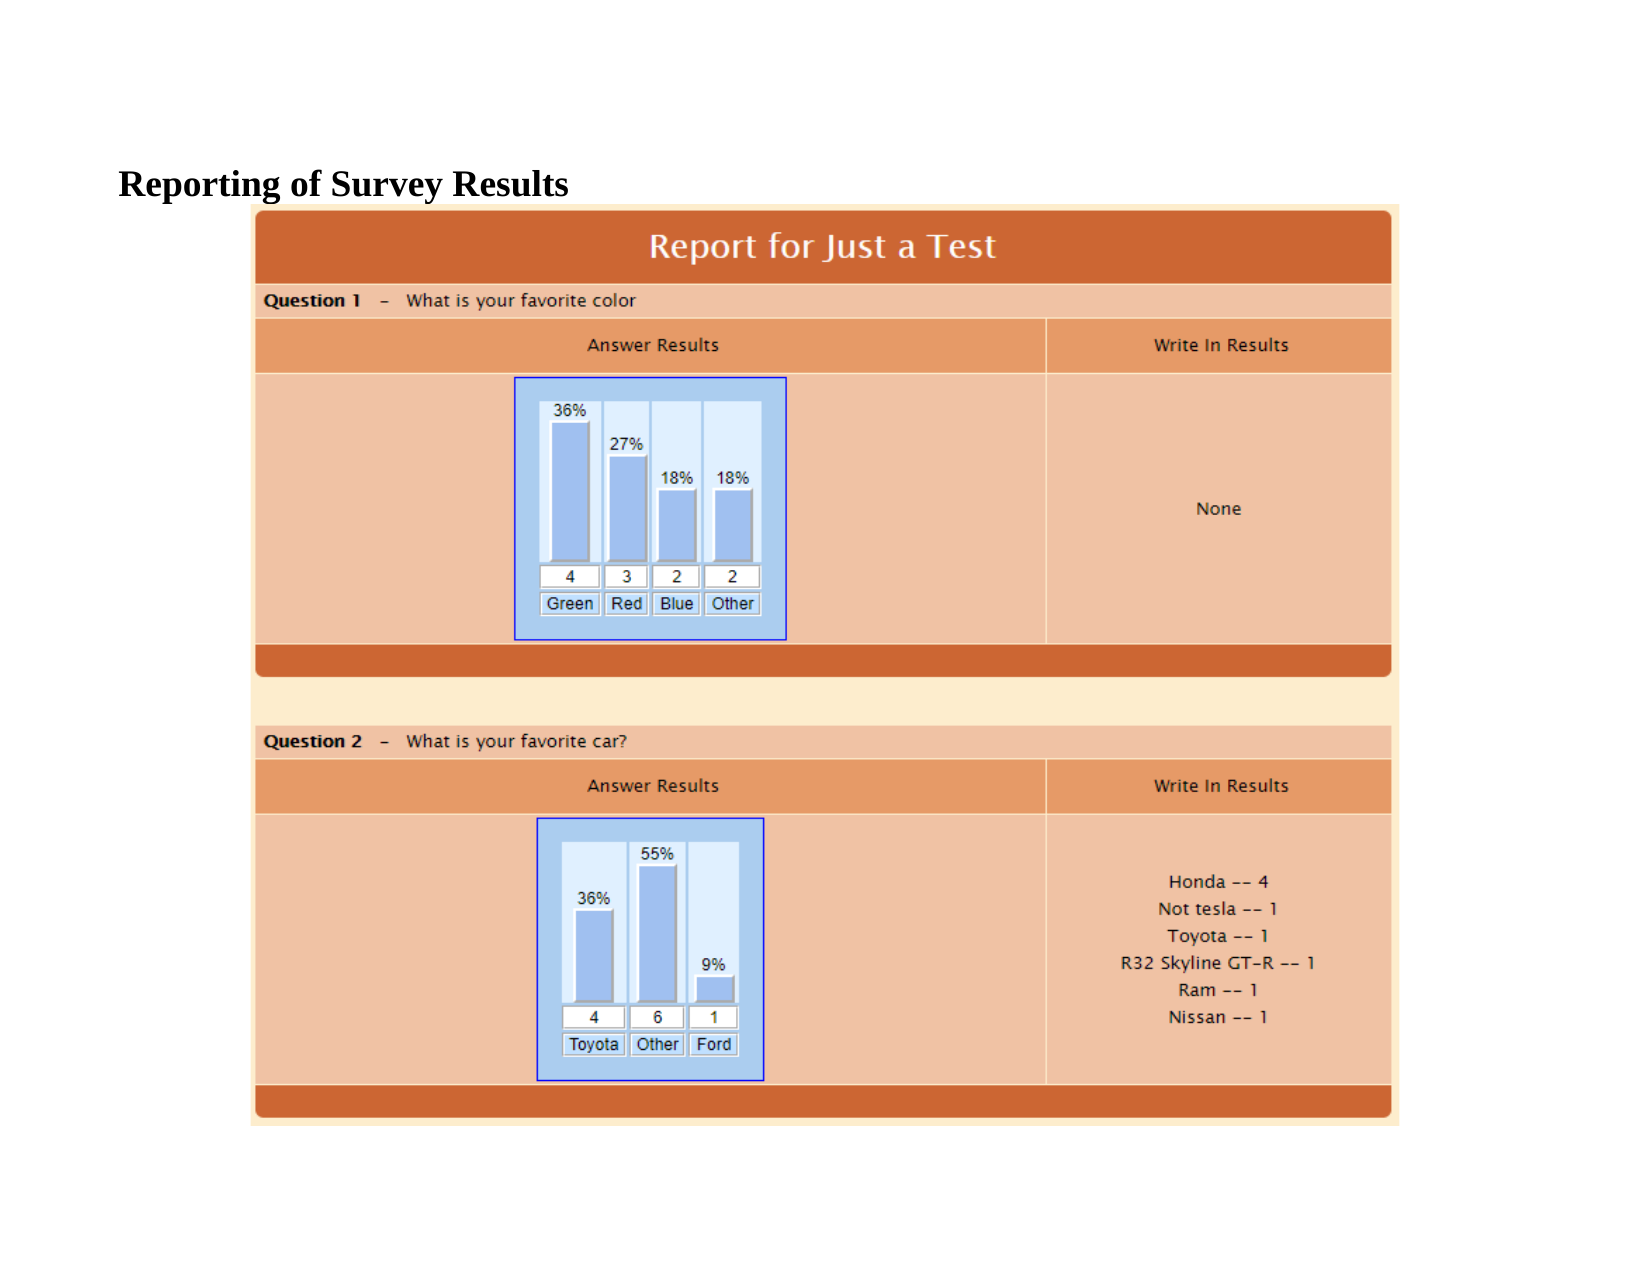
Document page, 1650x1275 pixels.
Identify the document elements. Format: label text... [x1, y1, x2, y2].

text Reporting of Survey Results [118, 161, 1532, 204]
picture [250, 204, 1400, 1126]
